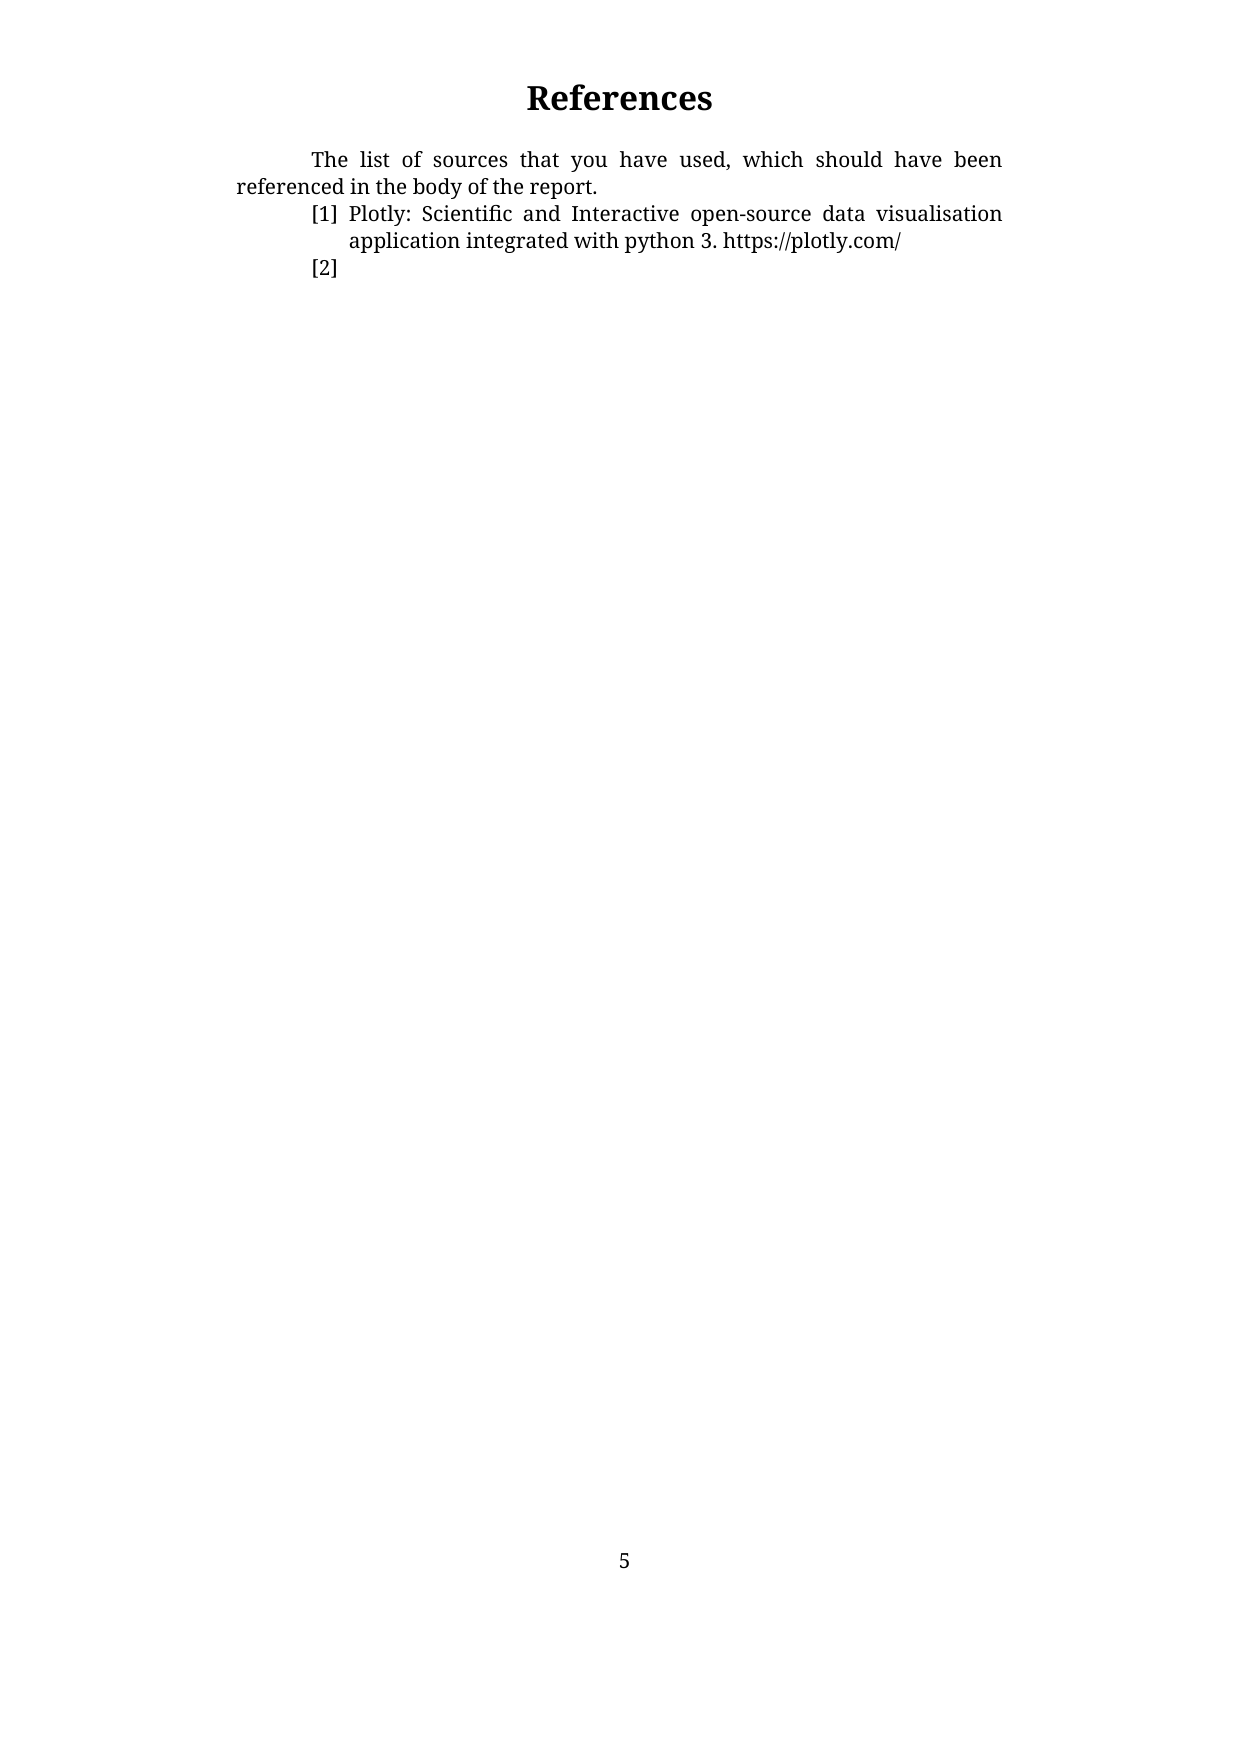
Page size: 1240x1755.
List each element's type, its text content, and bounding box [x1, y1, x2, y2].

text The list of sources that you have used, which should have been referenced in the body of the report. [236, 145, 1003, 199]
list Plotly: Scientific and Interactive open-source data visualisation application integrated with python 3. https://plotly.com/ [311, 199, 1003, 254]
text References [236, 75, 1003, 120]
